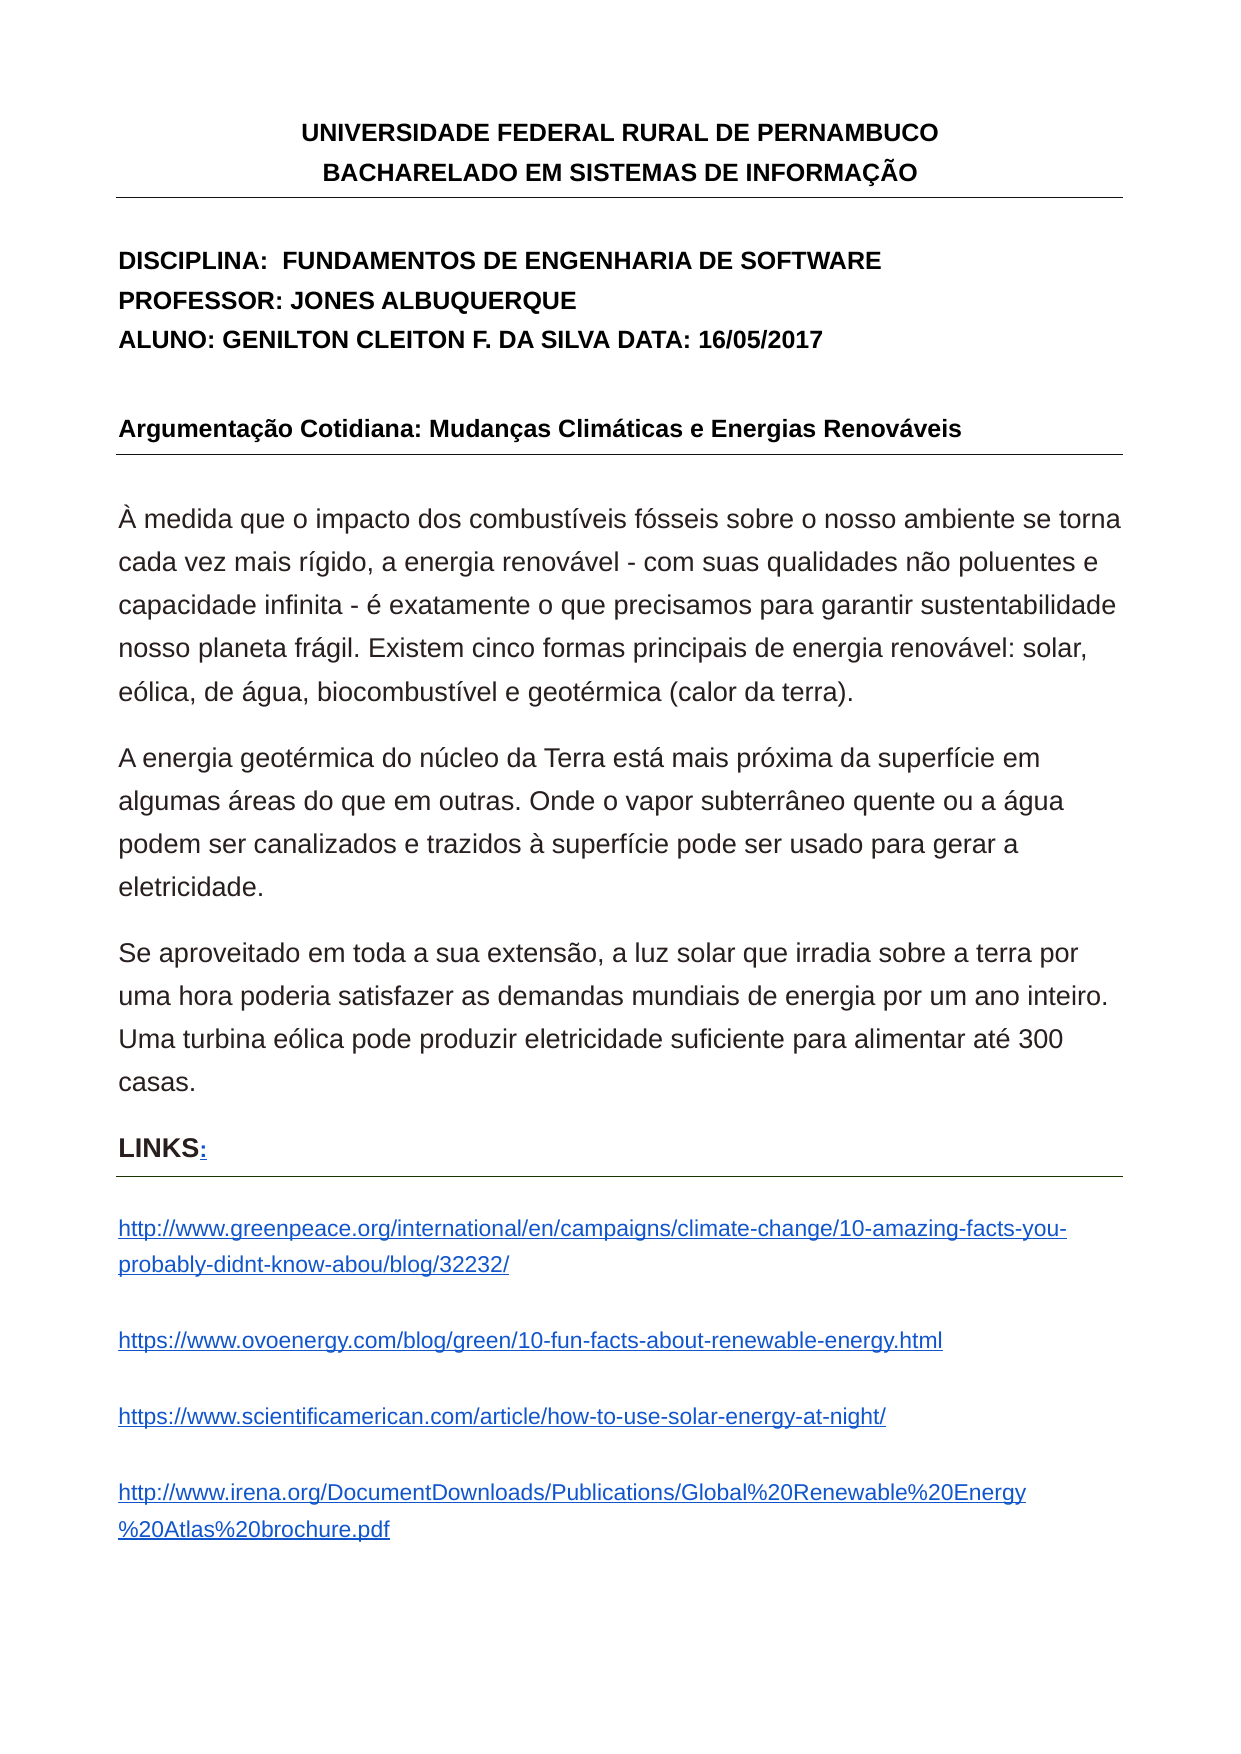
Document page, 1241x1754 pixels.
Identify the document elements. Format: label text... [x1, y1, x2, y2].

text BACHARELADO EM SISTEMAS DE INFORMAÇÃO [118, 158, 1122, 186]
text http://www.irena.org/DocumentDownloads/Publications/Global%20Renewable%20Energy%20Atlas%20brochure.pdf [118, 1479, 1122, 1542]
text https://www.ovoenergy.com/blog/green/10-fun-facts-about-renewable-energy.html [118, 1327, 1122, 1354]
text Uma turbina eólica pode produzir eletricidade suficiente para alimentar até 300 casas. [118, 1023, 1122, 1098]
text https://www.scientificamerican.com/article/how-to-use-solar-energy-at-night/ [118, 1403, 1122, 1430]
text ALUNO: GENILTON CLEITON F. DA SILVA DATA: 16/05/2017 [118, 326, 1122, 354]
text Se aproveitado em toda a sua extensão, a luz solar que irradia sobre a terra por uma hora poderia satisfazer as demandas mundiais de energia por um ano inteiro. [118, 937, 1122, 1011]
text Argumentação Cotidiana: Mudanças Climáticas e Energias Renováveis [118, 414, 1122, 443]
text A energia geotérmica do núcleo da Terra está mais próxima da superfície em algumas áreas do que em outras. Onde o vapor subterrâneo quente ou a água podem ser canalizados e trazidos à superfície pode ser usado para gerar a eletricidade. [118, 742, 1122, 902]
text UNIVERSIDADE FEDERAL RURAL DE PERNAMBUCO [118, 118, 1122, 147]
text DISCIPLINA: FUNDAMENTOS DE ENGENHARIA DE SOFTWARE [118, 246, 1122, 275]
text LINKS: [118, 1132, 1122, 1164]
text PROFESSOR: JONES ALBUQUERQUE [118, 286, 1122, 315]
text http://www.greenpeace.org/international/en/campaigns/climate-change/10-amazing-facts-you-probably-didnt-know-abou/blog/32232/ [118, 1215, 1122, 1278]
text À medida que o impacto dos combustíveis fósseis sobre o nosso ambiente se torna cada vez mais rígido, a energia renovável - com suas qualidades não poluentes e capacidade infinita - é exatamente o que precisamos para garantir sustentabilidade nosso planeta frágil. Existem cinco formas principais de energia renovável: solar, eólica, de água, biocombustível e geotérmica (calor da terra). [118, 503, 1122, 707]
